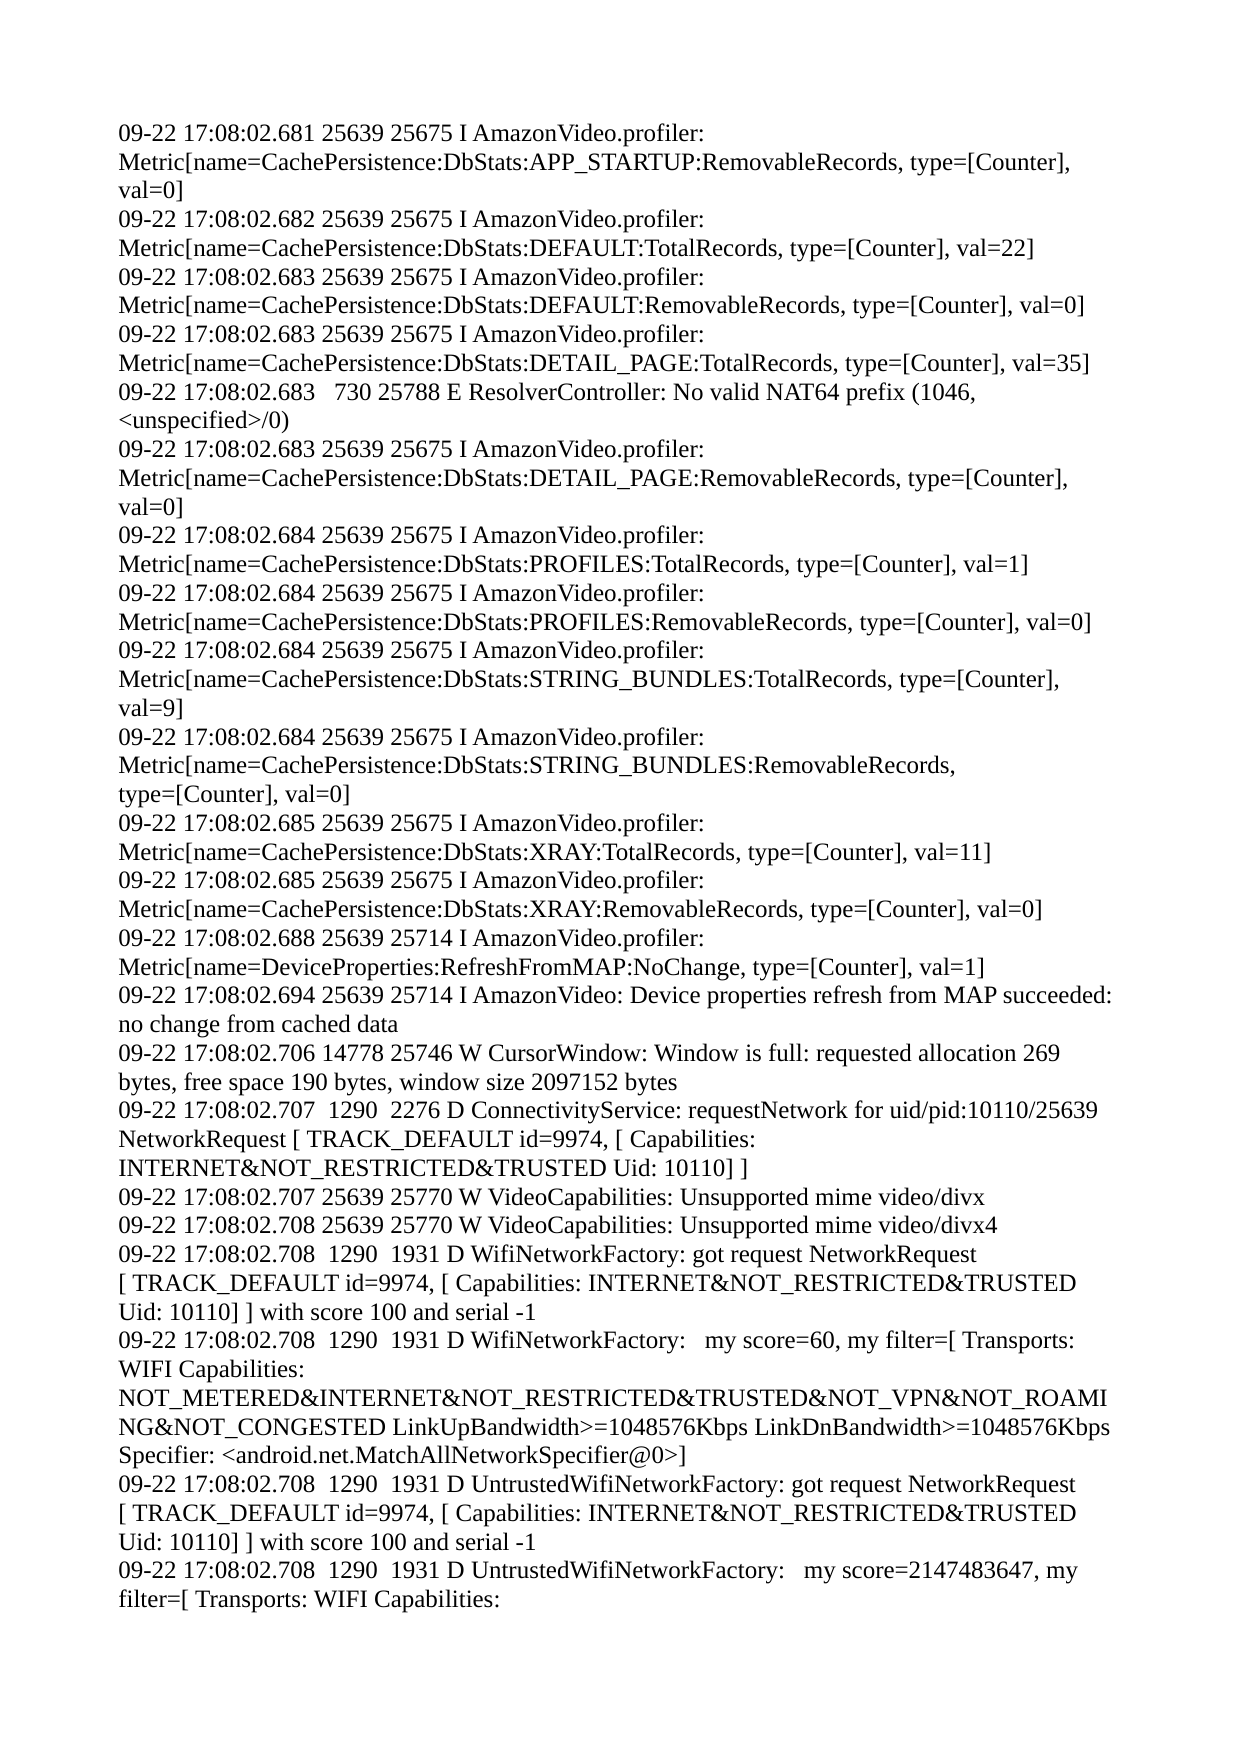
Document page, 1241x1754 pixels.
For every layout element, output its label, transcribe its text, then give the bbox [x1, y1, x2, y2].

text 09-22 17:08:02.684 25639 25675 I AmazonVideo.profiler: Metric[name=CachePersistence:DbStats:PROFILES:RemovableRecords, type=[Counter], val=0] [118, 578, 1122, 636]
text 09-22 17:08:02.688 25639 25714 I AmazonVideo.profiler: Metric[name=DeviceProperties:RefreshFromMAP:NoChange, type=[Counter], val=1] [118, 923, 1122, 981]
text 09-22 17:08:02.683 730 25788 E ResolverController: No valid NAT64 prefix (1046, <unspecified>/0) [118, 377, 1122, 434]
text 09-22 17:08:02.707 25639 25770 W VideoCapabilities: Unsupported mime video/divx [118, 1182, 1122, 1211]
text 09-22 17:08:02.708 1290 1931 D UntrustedWifiNetworkFactory: my score=2147483647, my filter=[ Transports: WIFI Capabilities: [118, 1556, 1122, 1613]
text 09-22 17:08:02.685 25639 25675 I AmazonVideo.profiler: Metric[name=CachePersistence:DbStats:XRAY:RemovableRecords, type=[Counter], val=0] [118, 866, 1122, 923]
text 09-22 17:08:02.684 25639 25675 I AmazonVideo.profiler: Metric[name=CachePersistence:DbStats:STRING_BUNDLES:TotalRecords, type=[Counter], val=9] [118, 636, 1122, 722]
text 09-22 17:08:02.685 25639 25675 I AmazonVideo.profiler: Metric[name=CachePersistence:DbStats:XRAY:TotalRecords, type=[Counter], val=11] [118, 808, 1122, 866]
text 09-22 17:08:02.708 1290 1931 D WifiNetworkFactory: my score=60, my filter=[ Transports: WIFI Capabilities: NOT_METERED&INTERNET&NOT_RESTRICTED&TRUSTED&NOT_VPN&NOT_ROAMING&NOT_CONGESTED LinkUpBandwidth>=1048576Kbps LinkDnBandwidth>=1048576Kbps Specifier: <android.net.MatchAllNetworkSpecifier@0>] [118, 1326, 1122, 1469]
text 09-22 17:08:02.684 25639 25675 I AmazonVideo.profiler: Metric[name=CachePersistence:DbStats:PROFILES:TotalRecords, type=[Counter], val=1] [118, 521, 1122, 578]
text 09-22 17:08:02.682 25639 25675 I AmazonVideo.profiler: Metric[name=CachePersistence:DbStats:DEFAULT:TotalRecords, type=[Counter], val=22] [118, 204, 1122, 262]
text 09-22 17:08:02.707 1290 2276 D ConnectivityService: requestNetwork for uid/pid:10110/25639 NetworkRequest [ TRACK_DEFAULT id=9974, [ Capabilities: INTERNET&NOT_RESTRICTED&TRUSTED Uid: 10110] ] [118, 1096, 1122, 1182]
text 09-22 17:08:02.684 25639 25675 I AmazonVideo.profiler: Metric[name=CachePersistence:DbStats:STRING_BUNDLES:RemovableRecords, type=[Counter], val=0] [118, 722, 1122, 808]
text 09-22 17:08:02.708 1290 1931 D UntrustedWifiNetworkFactory: got request NetworkRequest [ TRACK_DEFAULT id=9974, [ Capabilities: INTERNET&NOT_RESTRICTED&TRUSTED Uid: 10110] ] with score 100 and serial -1 [118, 1469, 1122, 1556]
text 09-22 17:08:02.694 25639 25714 I AmazonVideo: Device properties refresh from MAP succeeded: no change from cached data [118, 981, 1122, 1038]
text 09-22 17:08:02.683 25639 25675 I AmazonVideo.profiler: Metric[name=CachePersistence:DbStats:DETAIL_PAGE:RemovableRecords, type=[Counter], val=0] [118, 434, 1122, 521]
text 09-22 17:08:02.681 25639 25675 I AmazonVideo.profiler: Metric[name=CachePersistence:DbStats:APP_STARTUP:RemovableRecords, type=[Counter], val=0] [118, 118, 1122, 204]
text 09-22 17:08:02.706 14778 25746 W CursorWindow: Window is full: requested allocation 269 bytes, free space 190 bytes, window size 2097152 bytes [118, 1038, 1122, 1096]
text 09-22 17:08:02.683 25639 25675 I AmazonVideo.profiler: Metric[name=CachePersistence:DbStats:DEFAULT:RemovableRecords, type=[Counter], val=0] [118, 262, 1122, 319]
text 09-22 17:08:02.708 25639 25770 W VideoCapabilities: Unsupported mime video/divx4 [118, 1211, 1122, 1239]
text 09-22 17:08:02.683 25639 25675 I AmazonVideo.profiler: Metric[name=CachePersistence:DbStats:DETAIL_PAGE:TotalRecords, type=[Counter], val=35] [118, 319, 1122, 377]
text 09-22 17:08:02.708 1290 1931 D WifiNetworkFactory: got request NetworkRequest [ TRACK_DEFAULT id=9974, [ Capabilities: INTERNET&NOT_RESTRICTED&TRUSTED Uid: 10110] ] with score 100 and serial -1 [118, 1239, 1122, 1326]
